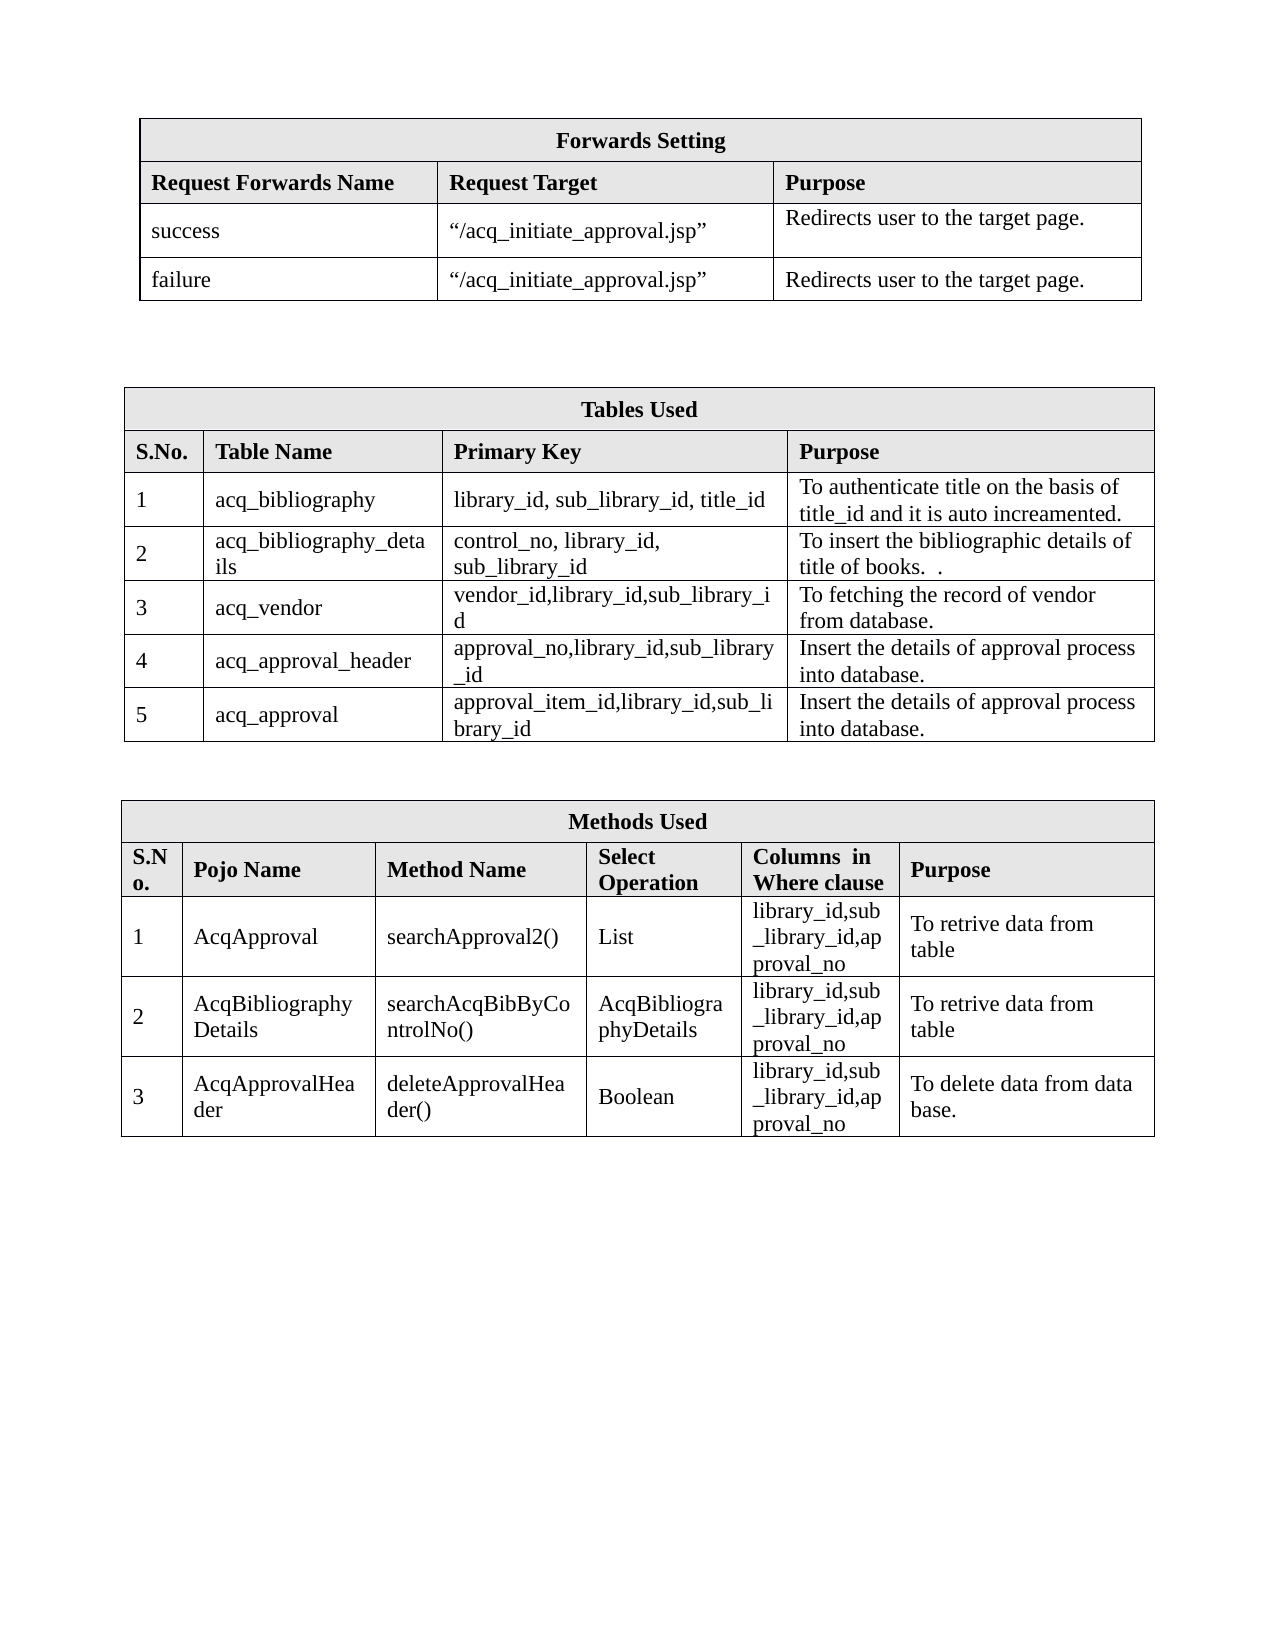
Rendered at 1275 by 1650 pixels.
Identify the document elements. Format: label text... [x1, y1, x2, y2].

table_cell control_no, library_id, sub_library_id [443, 527, 787, 580]
table_cell acq_bibliography [204, 473, 442, 526]
table_cell Primary Key [443, 431, 787, 472]
table_cell vendor_id,library_id,sub_library_id [443, 581, 787, 633]
table_cell library_id,sub_library_id,approval_no [742, 1057, 899, 1136]
table_cell 5 [125, 688, 203, 741]
table_cell Boolean [587, 1057, 741, 1136]
table_cell To retrive data from table [900, 977, 1154, 1056]
table_cell deleteApprovalHeader() [376, 1057, 586, 1136]
table_cell Select Operation [587, 843, 741, 896]
table_cell “/acq_initiate_approval.jsp” [438, 204, 773, 257]
table_cell 2 [125, 527, 203, 580]
table_cell Request Forwards Name [141, 162, 437, 203]
table_cell Columns in Where clause [742, 843, 899, 896]
table_cell S.No. [125, 431, 203, 472]
table_cell To insert the bibliographic details of title of books. . [788, 527, 1154, 580]
table_cell library_id,sub_library_id,approval_no [742, 977, 899, 1056]
table_cell Table Name [204, 431, 442, 472]
table_cell To retrive data from table [900, 897, 1154, 976]
table_cell 1 [122, 897, 182, 976]
table_cell Insert the details of approval process into database. [788, 635, 1154, 687]
table_cell acq_bibliography_details [204, 527, 442, 580]
table_cell 1 [125, 473, 203, 526]
table_cell Redirects user to the target page. [774, 204, 1141, 257]
table_cell To authenticate title on the basis of title_id and it is auto increamented. [788, 473, 1154, 526]
table_cell searchAcqBibByControlNo() [376, 977, 586, 1056]
table_header Methods Used [122, 801, 1154, 842]
table_cell success [141, 204, 437, 257]
table_cell 2 [122, 977, 182, 1056]
table_cell library_id, sub_library_id, title_id [443, 473, 787, 526]
table_cell failure [141, 258, 437, 300]
table_cell approval_no,library_id,sub_library_id [443, 635, 787, 687]
table_cell searchApproval2() [376, 897, 586, 976]
table_cell Purpose [788, 431, 1154, 472]
table_cell Purpose [900, 843, 1154, 896]
table_cell 3 [122, 1057, 182, 1136]
table_cell Purpose [774, 162, 1141, 203]
table_cell Insert the details of approval process into database. [788, 688, 1154, 741]
table_cell Pojo Name [183, 843, 375, 896]
table_cell AcqApproval [183, 897, 375, 976]
table_cell Redirects user to the target page. [774, 258, 1141, 300]
table_cell AcqBibliographyDetails [587, 977, 741, 1056]
table_header Forwards Setting [141, 119, 1141, 161]
table_cell To fetching the record of vendor from database. [788, 581, 1154, 633]
table_cell library_id,sub_library_id,approval_no [742, 897, 899, 976]
table_cell acq_approval [204, 688, 442, 741]
table_cell AcqBibliographyDetails [183, 977, 375, 1056]
table_cell To delete data from data base. [900, 1057, 1154, 1136]
table_cell 4 [125, 635, 203, 687]
table_cell approval_item_id,library_id,sub_library_id [443, 688, 787, 741]
table_cell acq_approval_header [204, 635, 442, 687]
table_cell AcqApprovalHeader [183, 1057, 375, 1136]
table_cell “/acq_initiate_approval.jsp” [438, 258, 773, 300]
table_cell Method Name [376, 843, 586, 896]
table_cell Request Target [438, 162, 773, 203]
table_cell S.No. [122, 843, 182, 896]
table_header Tables Used [125, 388, 1154, 429]
table_cell List [587, 897, 741, 976]
table_cell 3 [125, 581, 203, 633]
table_cell acq_vendor [204, 581, 442, 633]
